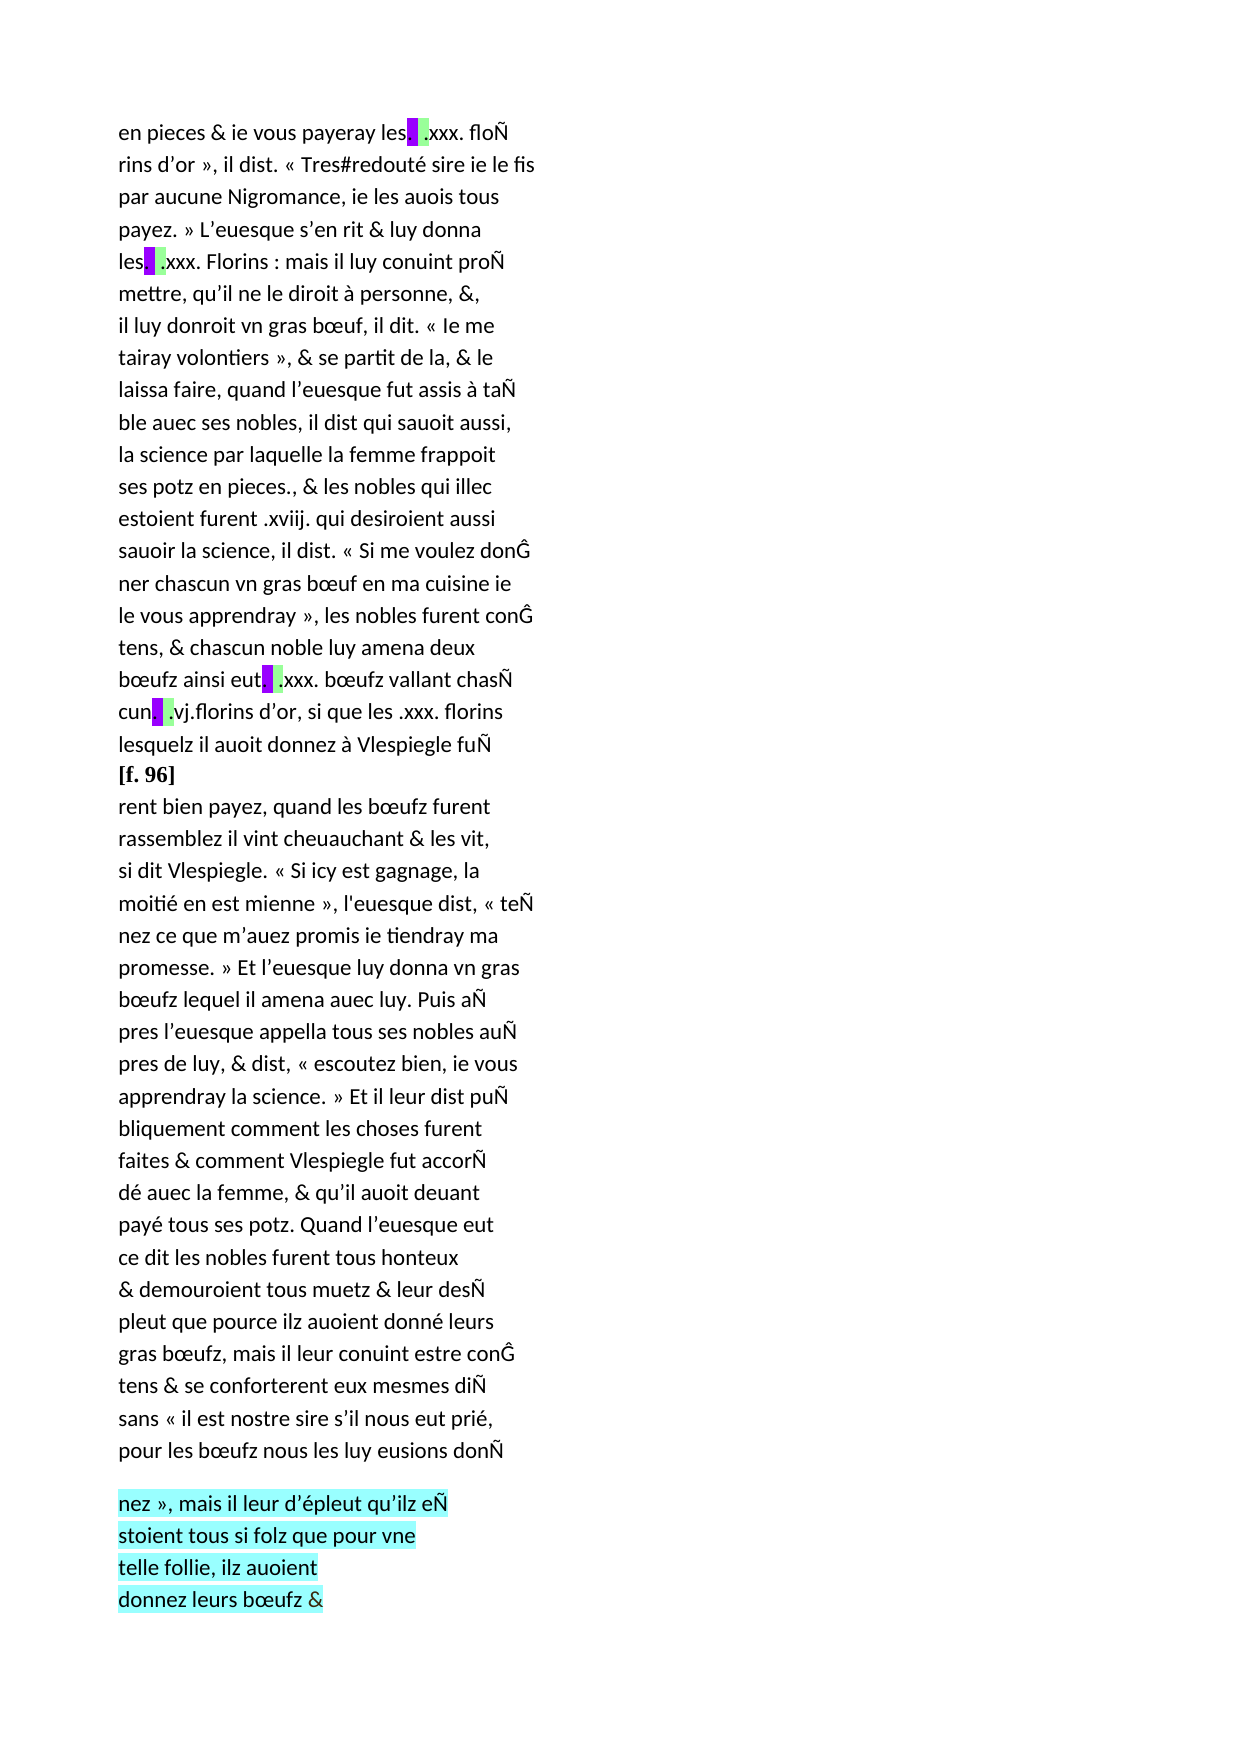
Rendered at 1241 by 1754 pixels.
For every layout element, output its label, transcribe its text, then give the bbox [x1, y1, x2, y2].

text nez », mais il leur d’épleut qu’ilz eÑ stoient tous si folz que pour vne telle follie, ilz auoient donnez leurs bœufz & [118, 1489, 1122, 1613]
text en pieces & ie vous payeray les. .xxx. floÑ rins d’or », il dist. « Tres#redouté sire ie le fis par aucune Nigromance, ie les auois tous payez. » L’euesque s’en rit & luy donna les. .xxx. Florins : mais il luy conuint proÑ mettre, qu’il ne le diroit à personne, &, il luy donroit vn gras bœuf, il dit. « Ie me tairay volontiers », & se partit de la, & le laissa faire, quand l’euesque fut assis à taÑ ble auec ses nobles, il dist qui sauoit aussi, la science par laquelle la femme frappoit ses potz en pieces., & les nobles qui illec estoient furent .xviij. qui desiroient aussi sauoir la science, il dist. « Si me voulez donĜ ner chascun vn gras bœuf en ma cuisine ie le vous apprendray », les nobles furent conĜ tens, & chascun noble luy amena deux bœufz ainsi eut. .xxx. bœufz vallant chasÑ cun. .vj.florins d’or, si que les .xxx. florins lesquelz il auoit donnez à Vlespiegle fuÑ [f. 96] rent bien payez, quand les bœufz furent rassemblez il vint cheuauchant & les vit, si dit Vlespiegle. « Si icy est gagnage, la moitié en est mienne », l'euesque dist, « teÑ nez ce que m’auez promis ie tiendray ma promesse. » Et l’euesque luy donna vn gras bœufz lequel il amena auec luy. Puis aÑ pres l’euesque appella tous ses nobles auÑ pres de luy, & dist, « escoutez bien, ie vous apprendray la science. » Et il leur dist puÑ bliquement comment les choses furent faites & comment Vlespiegle fut accorÑ dé auec la femme, & qu’il auoit deuant payé tous ses potz. Quand l’euesque eut ce dit les nobles furent tous honteux & demouroient tous muetz & leur desÑ pleut que pource ilz auoient donné leurs gras bœufz, mais il leur conuint estre conĜ tens & se conforterent eux mesmes diÑ sans « il est nostre sire s’il nous eut prié, pour les bœufz nous les luy eusions donÑ [118, 118, 1122, 1464]
